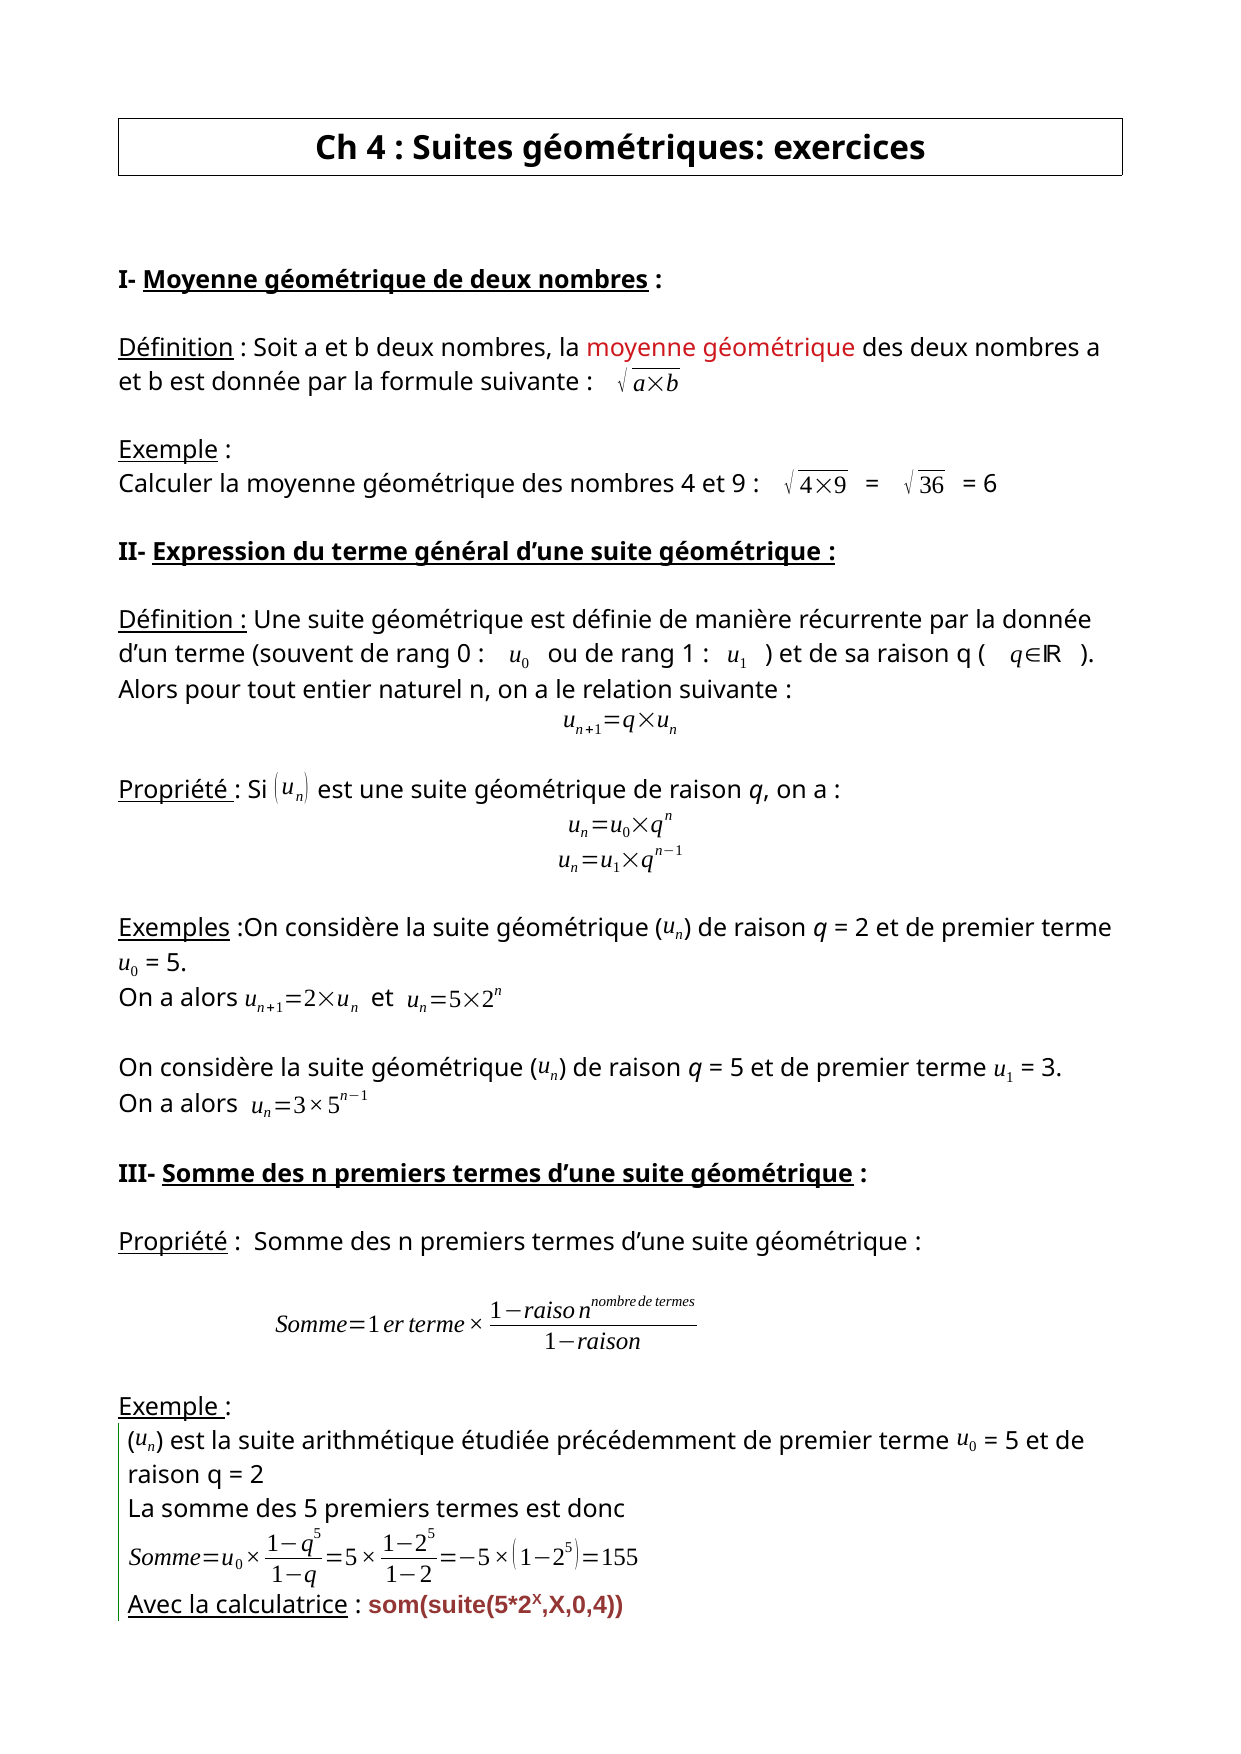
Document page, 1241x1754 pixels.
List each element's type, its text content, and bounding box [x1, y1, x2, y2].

text Avec la calculatrice : som(suite(5*2X,X,0,4)) [119, 1587, 1122, 1621]
text On a alors et [118, 980, 1122, 1016]
text Exemple : [118, 1388, 1122, 1422]
text () est la suite arithmétique étudiée précédemment de premier terme = 5 et de raison q = 2 [118, 1422, 1122, 1491]
text Exemple : [118, 432, 1122, 466]
table_header Ch 4 : Suites géométriques: exercices [119, 119, 1122, 175]
text II- Expression du terme général d’une suite géométrique : [118, 534, 1122, 568]
text I- Moyenne géométrique de deux nombres : [118, 261, 1122, 296]
text Alors pour tout entier naturel n, on a le relation suivante : [118, 672, 1122, 706]
text Calculer la moyenne géométrique des nombres 4 et 9 : = = 6 [118, 466, 1122, 500]
text Propriété : Somme des n premiers termes d’une suite géométrique : [118, 1224, 1122, 1258]
text Définition : Une suite géométrique est définie de manière récurrente par la donnée d’un terme (souvent de rang 0 : ou de rang 1 :) et de sa raison q ( ). [118, 602, 1122, 672]
text Exemples :On considère la suite géométrique () de raison q = 2 et de premier terme = 5. [118, 910, 1122, 980]
text On considère la suite géométrique () de raison q = 5 et de premier terme = 3. [118, 1050, 1122, 1086]
text Définition : Soit a et b deux nombres, la moyenne géométrique des deux nombres a et b est donnée par la formule suivante : [118, 329, 1122, 398]
text III- Somme des n premiers termes d’une suite géométrique : [118, 1156, 1122, 1190]
text On a alors [118, 1086, 1122, 1122]
text Propriété : Si est une suite géométrique de raison q, on a : [118, 771, 1122, 806]
text La somme des 5 premiers termes est donc [119, 1491, 1122, 1525]
